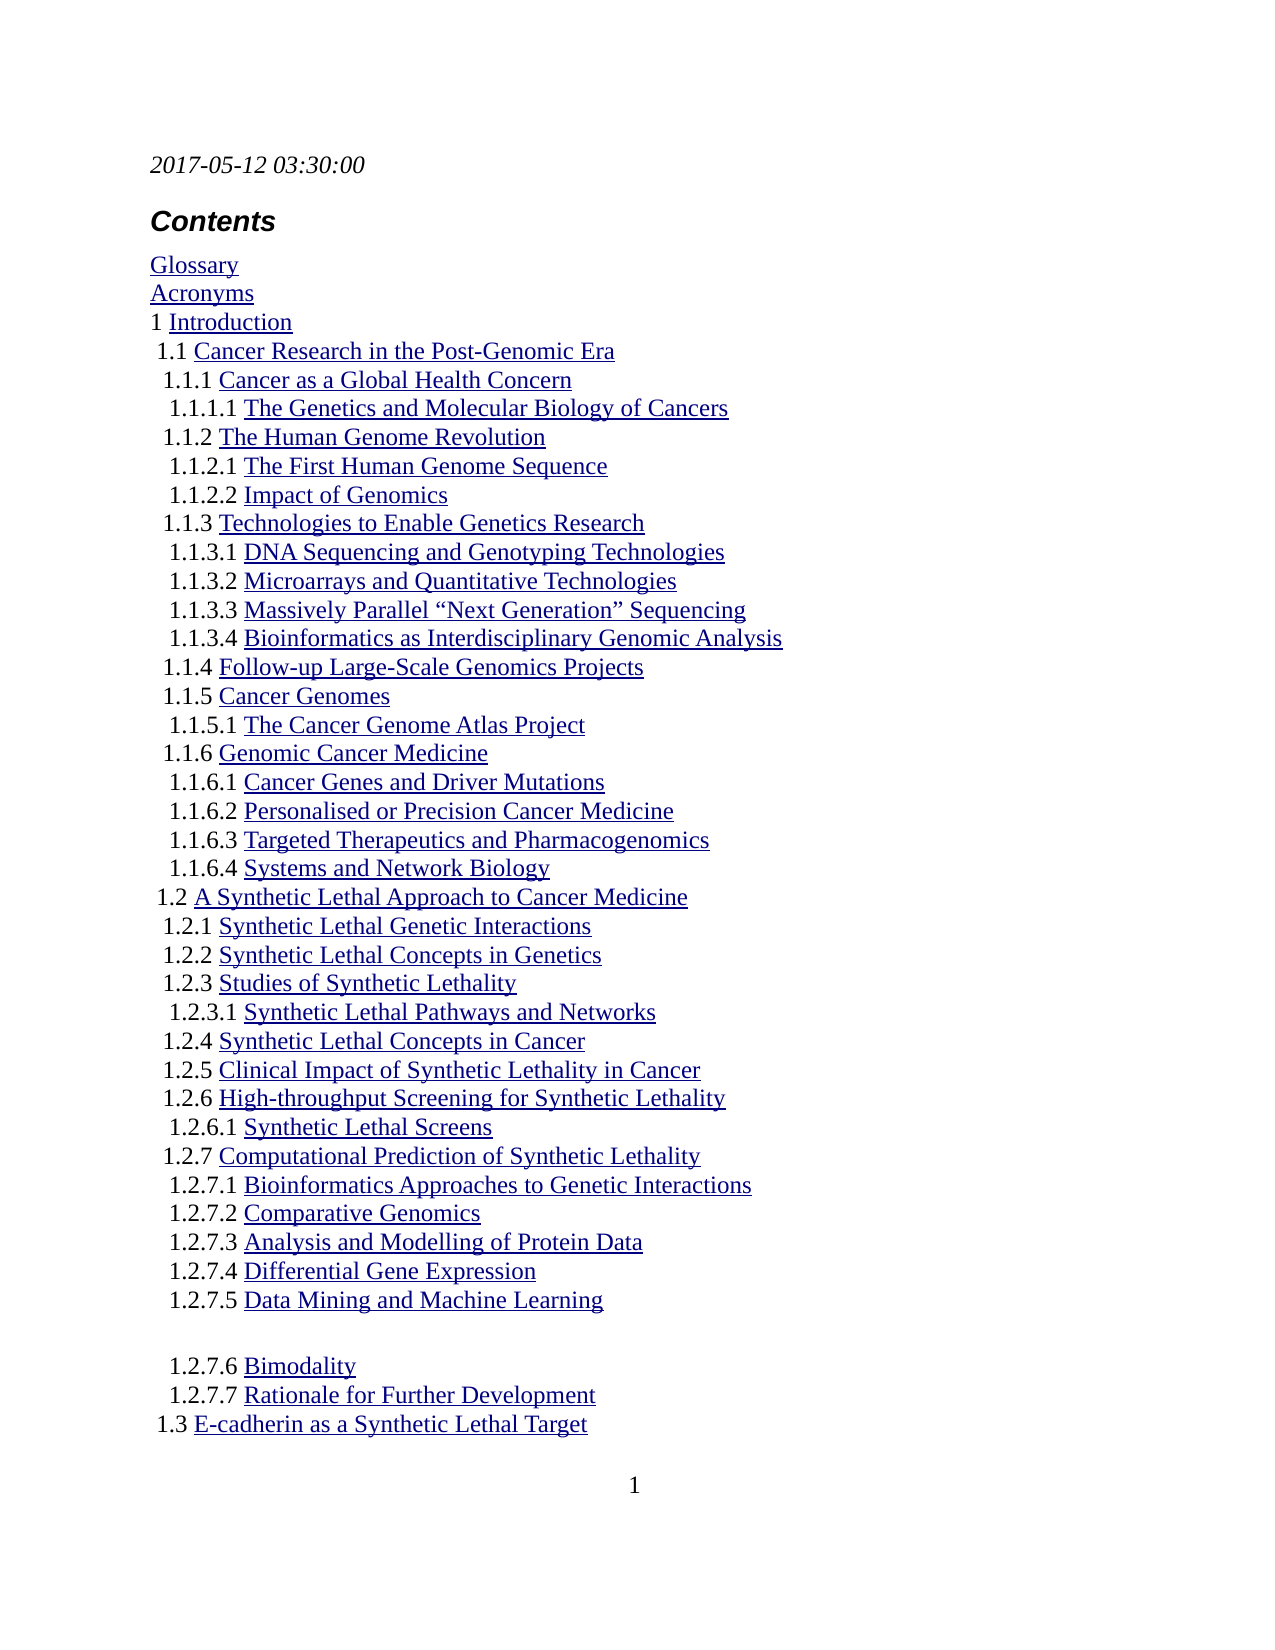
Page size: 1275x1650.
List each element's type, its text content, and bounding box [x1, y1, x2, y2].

subtitle Contents [150, 204, 1125, 237]
text 2017-05-12 03:30:00 [150, 150, 1125, 179]
text 1.2.7.6 Bimodality 1.2.7.7 Rationale for Further Development 1.3 E-cadherin as a Synthetic Lethal Target [150, 1322, 1125, 1437]
text Glossary Acronyms 1 Introduction 1.1 Cancer Research in the Post-Genomic Era 1.1.1 Cancer as a Global Health Concern 1.1.1.1 The Genetics and Molecular Biology of Cancers 1.1.2 The Human Genome Revolution 1.1.2.1 The First Human Genome Sequence 1.1.2.2 Impact of Genomics 1.1.3 Technologies to Enable Genetics Research 1.1.3.1 DNA Sequencing and Genotyping Technologies 1.1.3.2 Microarrays and Quantitative Technologies 1.1.3.3 Massively Parallel “Next Generation” Sequencing 1.1.3.4 Bioinformatics as Interdisciplinary Genomic Analysis 1.1.4 Follow-up Large-Scale Genomics Projects 1.1.5 Cancer Genomes 1.1.5.1 The Cancer Genome Atlas Project 1.1.6 Genomic Cancer Medicine 1.1.6.1 Cancer Genes and Driver Mutations 1.1.6.2 Personalised or Precision Cancer Medicine 1.1.6.3 Targeted Therapeutics and Pharmacogenomics 1.1.6.4 Systems and Network Biology 1.2 A Synthetic Lethal Approach to Cancer Medicine 1.2.1 Synthetic Lethal Genetic Interactions 1.2.2 Synthetic Lethal Concepts in Genetics 1.2.3 Studies of Synthetic Lethality 1.2.3.1 Synthetic Lethal Pathways and Networks 1.2.4 Synthetic Lethal Concepts in Cancer 1.2.5 Clinical Impact of Synthetic Lethality in Cancer 1.2.6 High-throughput Screening for Synthetic Lethality 1.2.6.1 Synthetic Lethal Screens 1.2.7 Computational Prediction of Synthetic Lethality 1.2.7.1 Bioinformatics Approaches to Genetic Interactions 1.2.7.2 Comparative Genomics 1.2.7.3 Analysis and Modelling of Protein Data 1.2.7.4 Differential Gene Expression 1.2.7.5 Data Mining and Machine Learning [150, 250, 1125, 1313]
